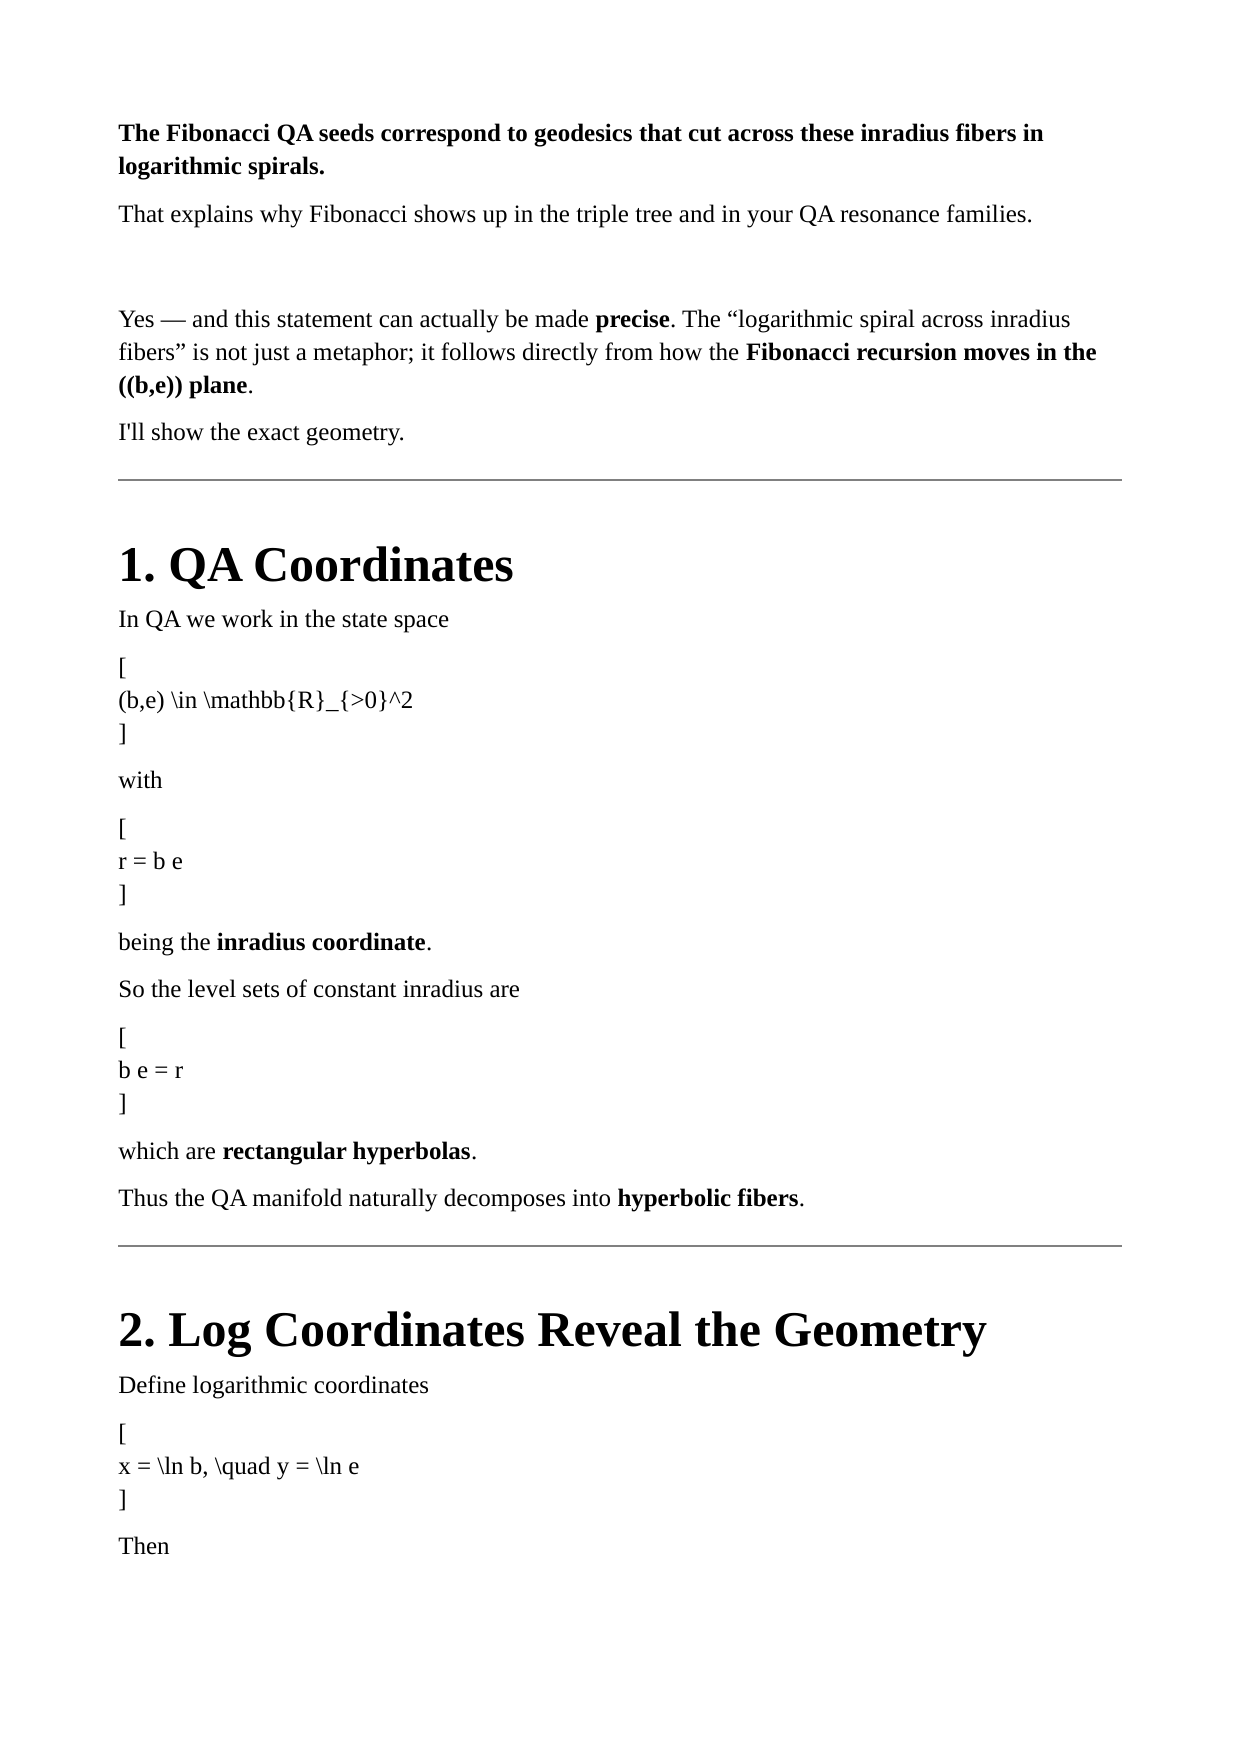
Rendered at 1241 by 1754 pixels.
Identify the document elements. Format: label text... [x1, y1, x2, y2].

text with [118, 766, 1122, 794]
text So the level sets of constant inradius are [118, 974, 1122, 1003]
text Thus the QA manifold naturally decomposes into hyperbolic fibers. [118, 1183, 1122, 1212]
text The Fibonacci QA seeds correspond to geodesics that cut across these inradius fibers in logarithmic spirals. [118, 118, 1122, 180]
text [ b e = r ] [118, 1022, 1122, 1117]
text which are rectangular hyperbolas. [118, 1136, 1122, 1164]
text Yes — and this statement can actually be made precise. The “logarithmic spiral across inradius fibers” is not just a metaphor; it follows directly from how the Fibonacci recursion moves in the ((b,e)) plane. [118, 304, 1122, 399]
text Then [118, 1531, 1122, 1560]
text [ r = b e ] [118, 813, 1122, 908]
subtitle 1. QA Coordinates [118, 534, 1122, 592]
text That explains why Fibonacci shows up in the triple tree and in your QA resonance families. [118, 199, 1122, 227]
text [ x = \ln b, \quad y = \ln e ] [118, 1418, 1122, 1513]
text Define logarithmic coordinates [118, 1370, 1122, 1399]
subtitle 2. Log Coordinates Reveal the Geometry [118, 1300, 1122, 1358]
text In QA we work in the state space [118, 604, 1122, 633]
text being the inradius coordinate. [118, 927, 1122, 956]
text [ (b,e) \in \mathbb{R}_{>0}^2 ] [118, 652, 1122, 747]
text I'll show the exact geometry. [118, 417, 1122, 446]
